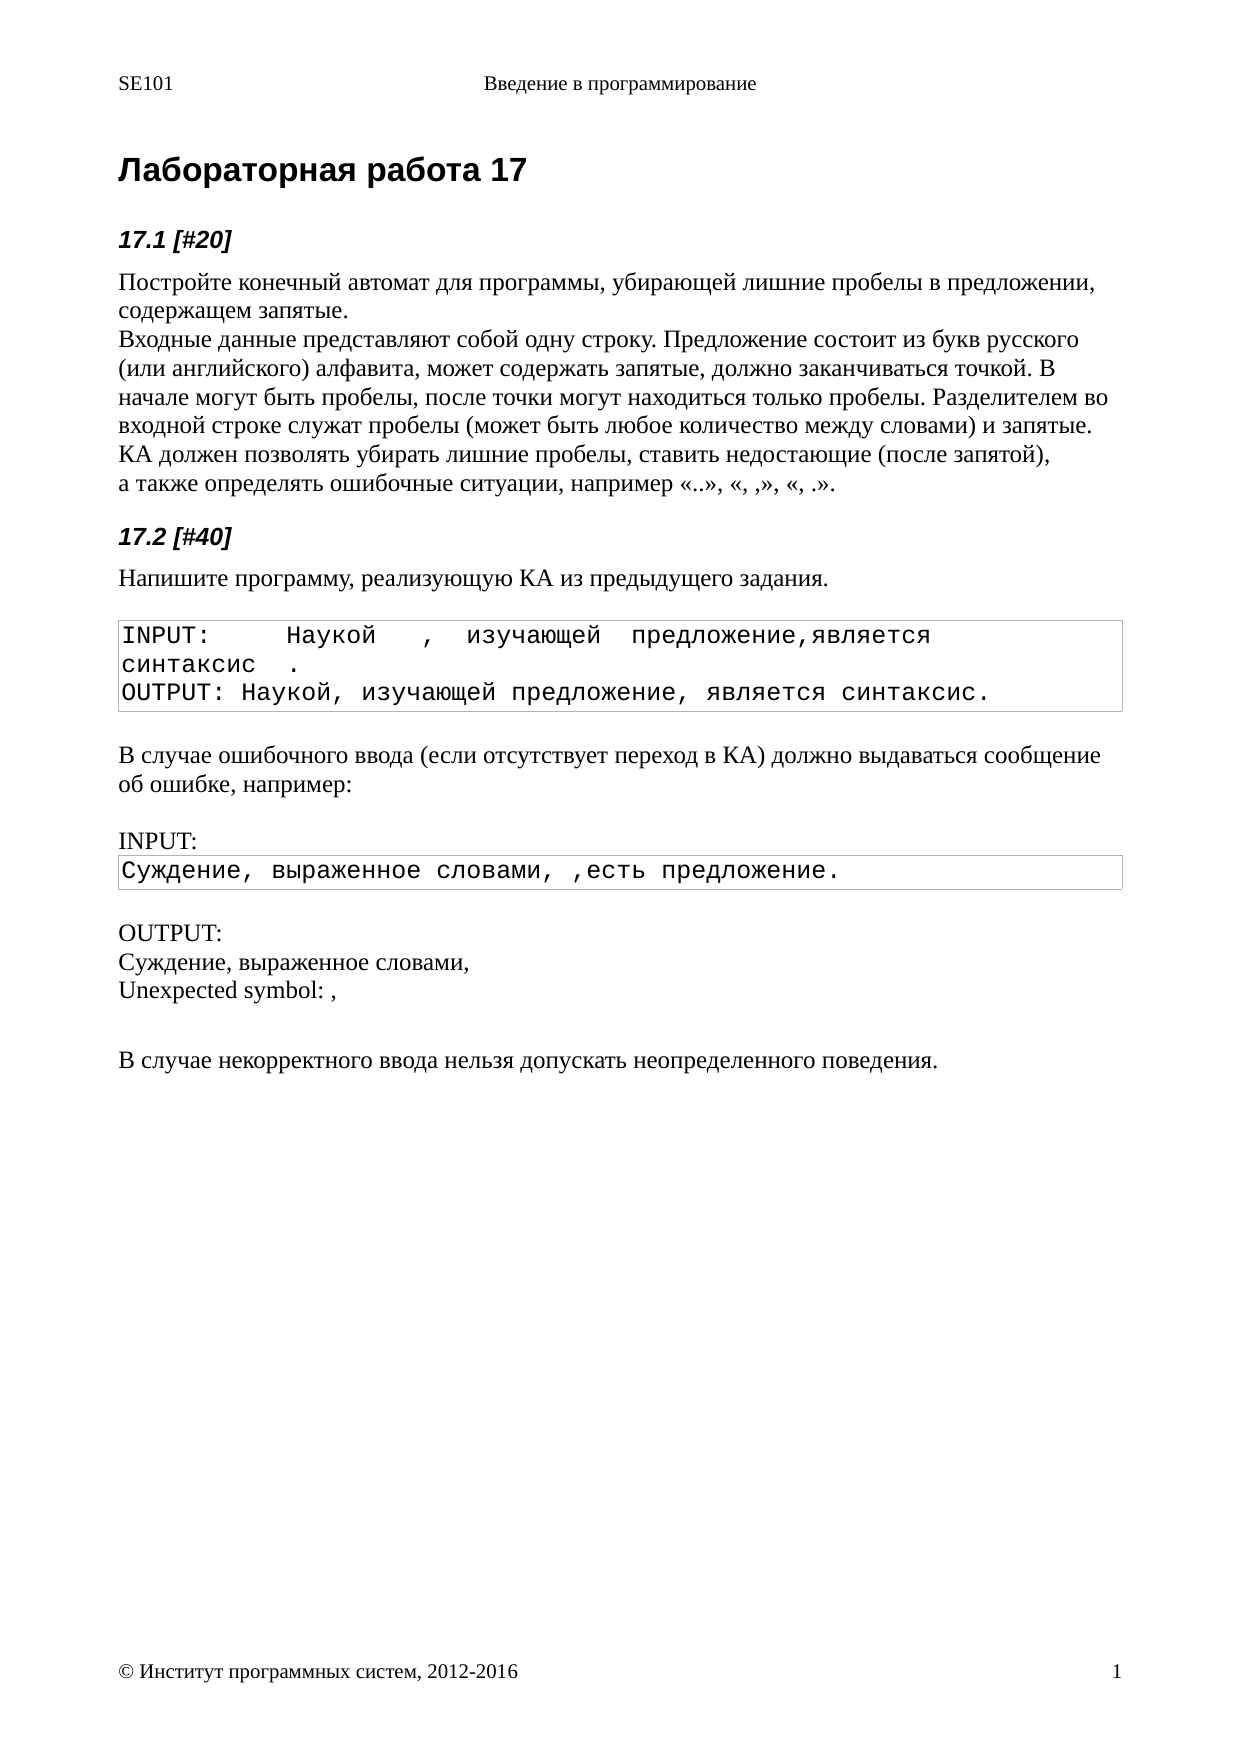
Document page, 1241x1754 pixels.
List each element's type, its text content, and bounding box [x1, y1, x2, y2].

subtitle 17.1 [#20] [118, 226, 1122, 254]
text Суждение, выраженное словами, ,есть предложение. [119, 856, 1122, 889]
text КА должен позволять убирать лишние пробелы, ставить недостающие (после запятой), а также определять ошибочные ситуации, например «..», «, ,», «, .». [118, 439, 1122, 497]
text INPUT: [118, 826, 1122, 855]
text OUTPUT: [118, 918, 1122, 947]
text Unexpected symbol: , [118, 976, 1122, 1004]
text Напишите программу, реализующую КА из предыдущего задания. [118, 563, 1122, 591]
text INPUT: Наукой , изучающей предложение,является синтаксис . [119, 621, 1122, 677]
text В случае ошибочного ввода (если отсутствует переход в КА) должно выдаваться сообщение об ошибке, например: [118, 740, 1122, 797]
subtitle 17.2 [#40] [118, 522, 1122, 550]
text OUTPUT: Наукой, изучающей предложение, является синтаксис. [119, 677, 1122, 711]
text Постройте конечный автомат для программы, убирающей лишние пробелы в предложении, содержащем запятые. [118, 267, 1122, 324]
subtitle Лабораторная работа 17 [118, 149, 1122, 188]
text Входные данные представляют собой одну строку. Предложение состоит из букв русского (или английского) алфавита, может содержать запятые, должно заканчиваться точкой. В начале могут быть пробелы, после точки могут находиться только пробелы. Разделителем во входной строке служат пробелы (может быть любое количество между словами) и запятые. [118, 324, 1122, 439]
text Суждение, выраженное словами, [118, 947, 1122, 976]
text В случае некорректного ввода нельзя допускать неопределенного поведения. [118, 1046, 1122, 1074]
